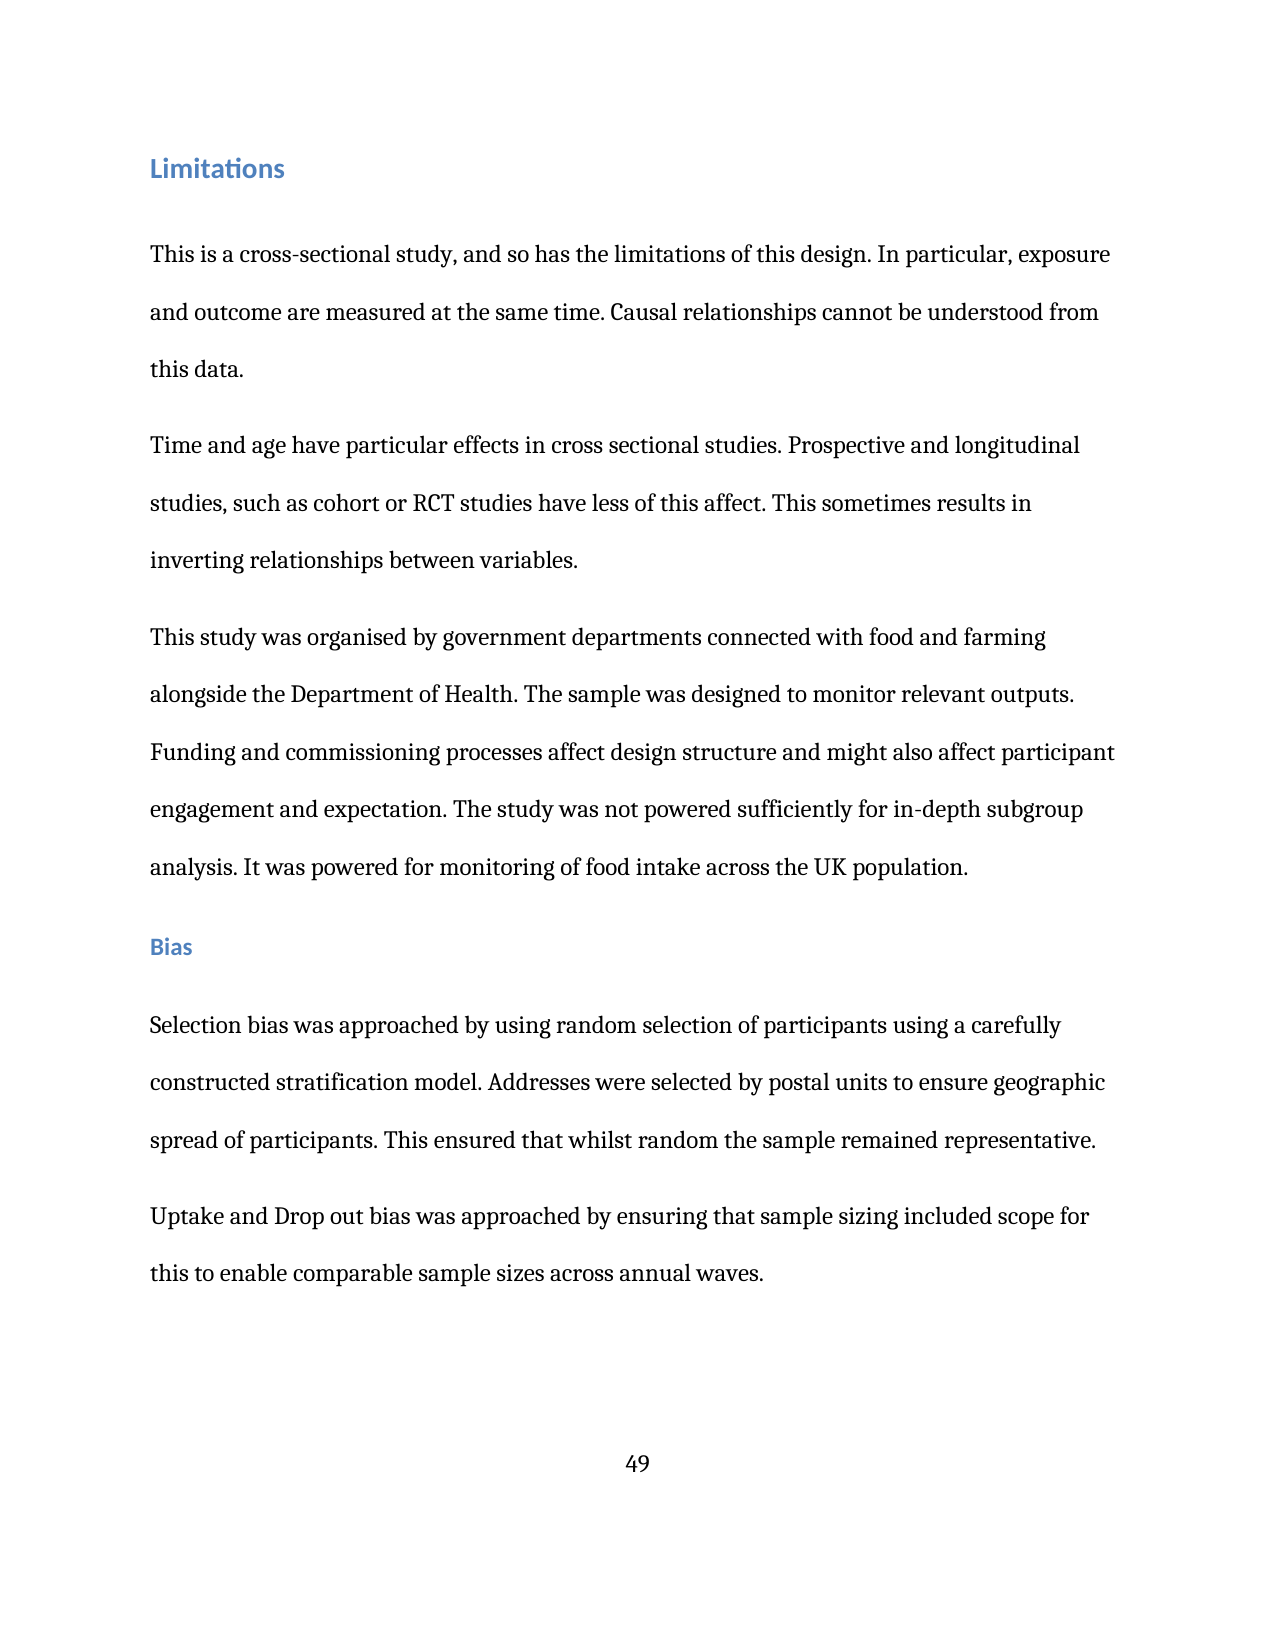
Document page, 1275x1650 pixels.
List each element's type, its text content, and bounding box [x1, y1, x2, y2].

subtitle Limitations [150, 150, 1125, 186]
text This is a cross-sectional study, and so has the limitations of this design. In particular, exposure and outcome are measured at the same time. Causal relationships cannot be understood from this data. [150, 240, 1125, 384]
text Time and age have particular effects in cross sectional studies. Prospective and longitudinal studies, such as cohort or RCT studies have less of this affect. This sometimes results in inverting relationships between variables. [150, 431, 1125, 575]
text This study was organised by government departments connected with food and farming alongside the Department of Health. The sample was designed to monitor relevant outputs. Funding and commissioning processes affect design structure and might also affect participant engagement and expectation. The study was not powered sufficiently for in-depth subgroup analysis. It was powered for monitoring of food intake across the UK population. [150, 622, 1125, 881]
subtitle Bias [150, 931, 1125, 961]
text Selection bias was approached by using random selection of participants using a carefully constructed stratification model. Addresses were selected by postal units to ensure geographic spread of participants. This ensured that whilst random the sample remained representative. [150, 1011, 1125, 1154]
text Uptake and Drop out bias was approached by ensuring that sample sizing included scope for this to enable comparable sample sizes across annual waves. [150, 1202, 1125, 1288]
